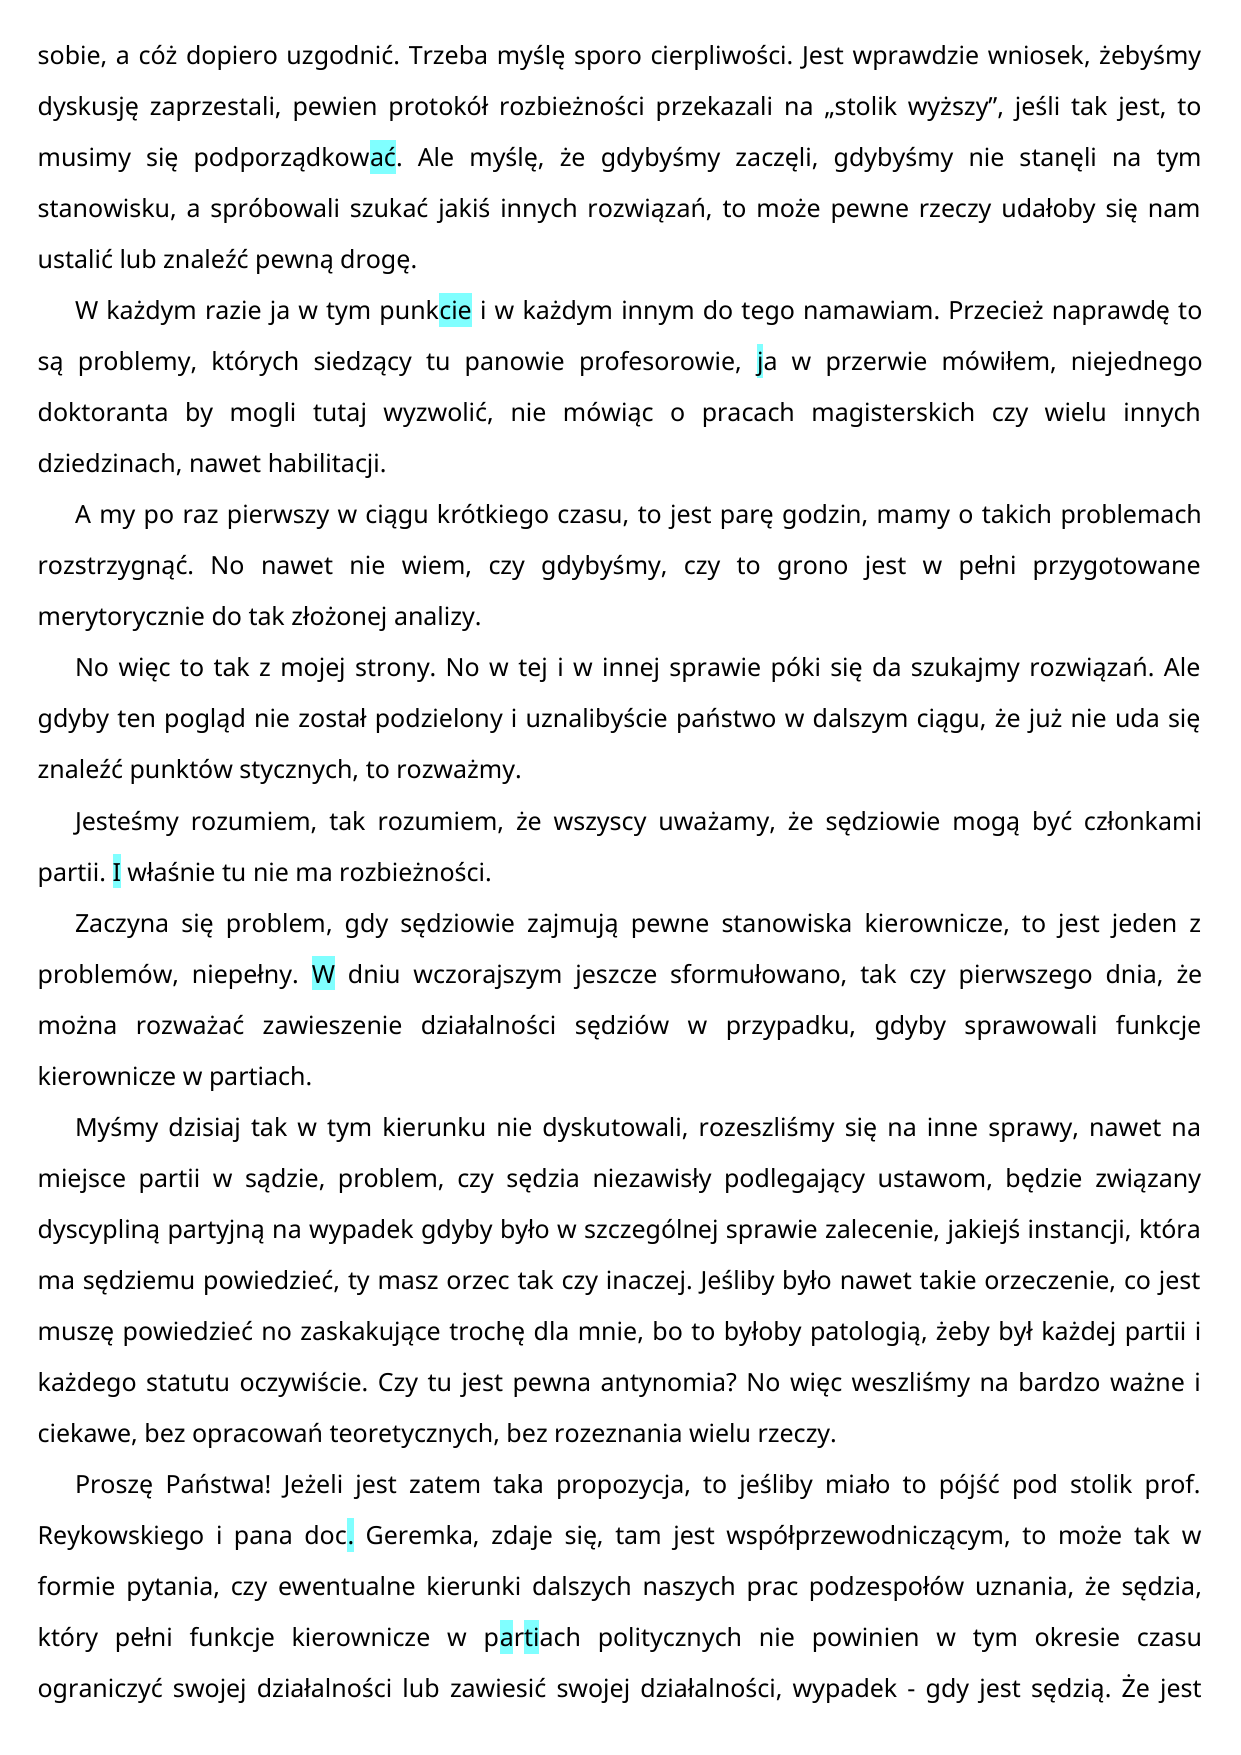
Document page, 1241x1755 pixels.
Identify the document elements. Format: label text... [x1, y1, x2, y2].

text Zaczyna się problem, gdy sędziowie zajmują pewne stanowiska kierownicze, to jest jeden z problemów, niepełny. W dniu wczorajszym jeszcze sformułowano, tak czy pierwszego dnia, że można rozważać zawieszenie działalności sędziów w przypadku, gdyby sprawowali funkcje kierownicze w partiach. [37, 905, 1203, 1092]
text W każdym razie ja w tym punkcie i w każdym innym do tego namawiam. Przecież naprawdę to są problemy, których siedzący tu panowie profesorowie, ja w przerwie mówiłem, niejednego doktoranta by mogli tutaj wyzwolić, nie mówiąc o pracach magisterskich czy wielu innych dziedzinach, nawet habilitacji. [37, 293, 1203, 480]
text Jesteśmy rozumiem, tak rozumiem, że wszyscy uważamy, że sędziowie mogą być członkami partii. I właśnie tu nie ma rozbieżności. [37, 803, 1203, 888]
text Proszę Państwa! Jeżeli jest zatem taka propozycja, to jeśliby miało to pójść pod stolik prof. Reykowskiego i pana doc. Geremka, zdaje się, tam jest współprzewodniczącym, to może tak w formie pytania, czy ewentualne kierunki dalszych naszych prac podzespołów uznania, że sędzia, który pełni funkcje kierownicze w partiach politycznych nie powinien w tym okresie czasu ograniczyć swojej działalności lub zawiesić swojej działalności, wypadek - gdy jest sędzią. Że jest [37, 1467, 1203, 1705]
text sobie, a cóż dopiero uzgodnić. Trzeba myślę sporo cierpliwości. Jest wprawdzie wniosek, żebyśmy dyskusję zaprzestali, pewien protokół rozbieżności przekazali na „stolik wyższy”, jeśli tak jest, to musimy się podporządkować. Ale myślę, że gdybyśmy zaczęli, gdybyśmy nie stanęli na tym stanowisku, a spróbowali szukać jakiś innych rozwiązań, to może pewne rzeczy udałoby się nam ustalić lub znaleźć pewną drogę. [37, 37, 1203, 276]
text Myśmy dzisiaj tak w tym kierunku nie dyskutowali, rozeszliśmy się na inne sprawy, nawet na miejsce partii w sądzie, problem, czy sędzia niezawisły podlegający ustawom, będzie związany dyscypliną partyjną na wypadek gdyby było w szczególnej sprawie zalecenie, jakiejś instancji, która ma sędziemu powiedzieć, ty masz orzec tak czy inaczej. Jeśliby było nawet takie orzeczenie, co jest muszę powiedzieć no zaskakujące trochę dla mnie, bo to byłoby patologią, żeby był każdej partii i każdego statutu oczywiście. Czy tu jest pewna antynomia? No więc weszliśmy na bardzo ważne i ciekawe, bez opracowań teoretycznych, bez rozeznania wielu rzeczy. [37, 1109, 1203, 1450]
text No więc to tak z mojej strony. No w tej i w innej sprawie póki się da szukajmy rozwiązań. Ale gdyby ten pogląd nie został podzielony i uznalibyście państwo w dalszym ciągu, że już nie uda się znaleźć punktów stycznych, to rozważmy. [37, 650, 1203, 786]
text A my po raz pierwszy w ciągu krótkiego czasu, to jest parę godzin, mamy o takich problemach rozstrzygnąć. No nawet nie wiem, czy gdybyśmy, czy to grono jest w pełni przygotowane merytorycznie do tak złożonej analizy. [37, 497, 1203, 633]
